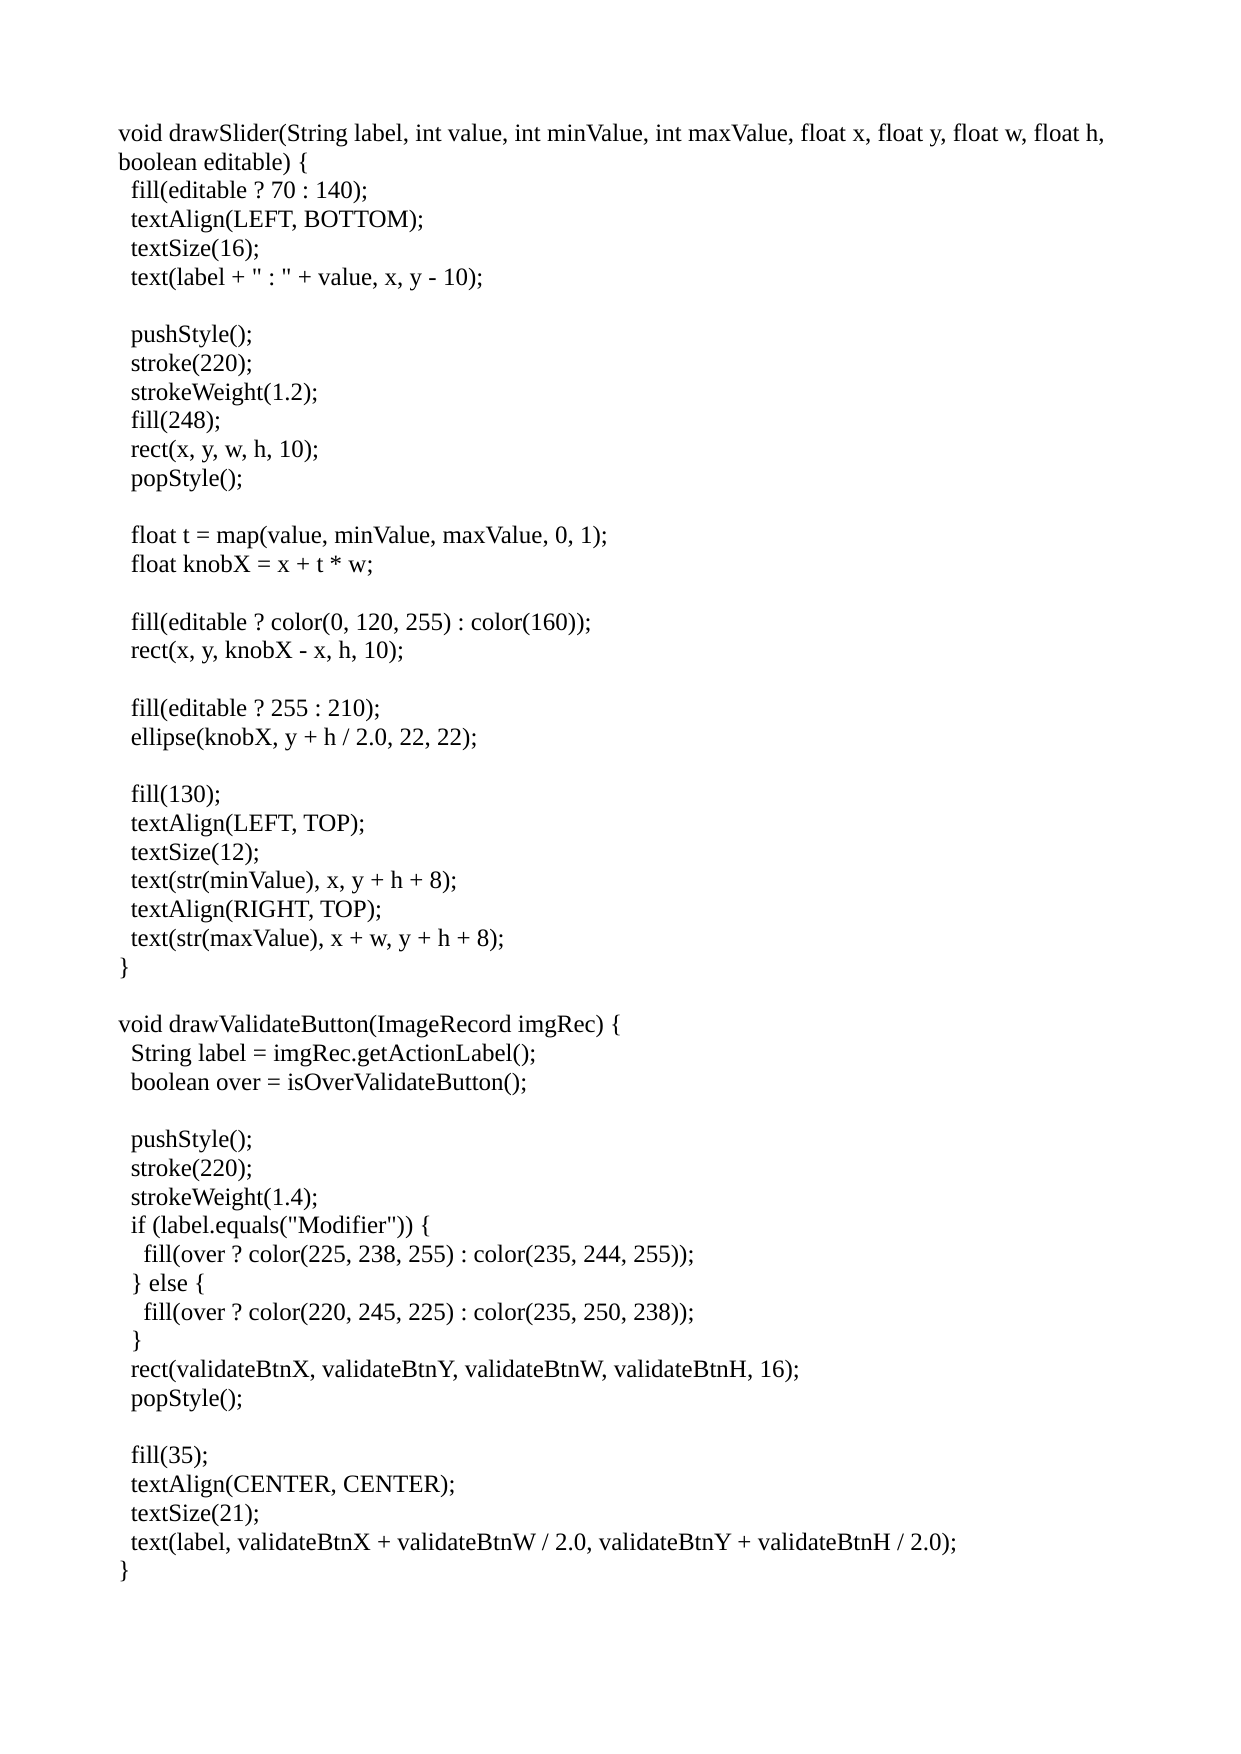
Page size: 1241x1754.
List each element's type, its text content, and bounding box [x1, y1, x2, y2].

text float t = map(value, minValue, maxValue, 0, 1); [118, 521, 1122, 549]
text fill(over ? color(225, 238, 255) : color(235, 244, 255)); [118, 1239, 1122, 1268]
text textAlign(CENTER, CENTER); [118, 1469, 1122, 1498]
text fill(248); [118, 406, 1122, 434]
text ellipse(knobX, y + h / 2.0, 22, 22); [118, 722, 1122, 751]
text text(label + " : " + value, x, y - 10); [118, 262, 1122, 291]
text fill(130); [118, 779, 1122, 808]
text text(label, validateBtnX + validateBtnW / 2.0, validateBtnY + validateBtnH / 2.0); [118, 1527, 1122, 1556]
text popStyle(); [118, 463, 1122, 492]
text text(str(maxValue), x + w, y + h + 8); [118, 923, 1122, 952]
text void drawSlider(String label, int value, int minValue, int maxValue, float x, float y, float w, float h, boolean editable) { [118, 118, 1122, 176]
text rect(validateBtnX, validateBtnY, validateBtnW, validateBtnH, 16); [118, 1354, 1122, 1383]
text String label = imgRec.getActionLabel(); [118, 1038, 1122, 1067]
text fill(editable ? color(0, 120, 255) : color(160)); [118, 607, 1122, 636]
text textAlign(RIGHT, TOP); [118, 894, 1122, 923]
text } [118, 1556, 1122, 1584]
text stroke(220); [118, 1153, 1122, 1182]
text rect(x, y, knobX - x, h, 10); [118, 636, 1122, 664]
text rect(x, y, w, h, 10); [118, 434, 1122, 463]
text textAlign(LEFT, BOTTOM); [118, 204, 1122, 233]
text strokeWeight(1.4); [118, 1182, 1122, 1211]
text textAlign(LEFT, TOP); [118, 808, 1122, 837]
text fill(over ? color(220, 245, 225) : color(235, 250, 238)); [118, 1297, 1122, 1326]
text boolean over = isOverValidateButton(); [118, 1067, 1122, 1096]
text pushStyle(); [118, 1124, 1122, 1153]
text if (label.equals("Modifier")) { [118, 1211, 1122, 1239]
text textSize(21); [118, 1498, 1122, 1527]
text void drawValidateButton(ImageRecord imgRec) { [118, 1009, 1122, 1038]
text } else { [118, 1268, 1122, 1297]
text textSize(16); [118, 233, 1122, 262]
text pushStyle(); [118, 319, 1122, 348]
text popStyle(); [118, 1383, 1122, 1412]
text } [118, 952, 1122, 981]
text stroke(220); [118, 348, 1122, 377]
text text(str(minValue), x, y + h + 8); [118, 866, 1122, 894]
text } [118, 1326, 1122, 1354]
text fill(35); [118, 1441, 1122, 1469]
text textSize(12); [118, 837, 1122, 866]
text fill(editable ? 255 : 210); [118, 693, 1122, 722]
text fill(editable ? 70 : 140); [118, 176, 1122, 204]
text float knobX = x + t * w; [118, 549, 1122, 578]
text strokeWeight(1.2); [118, 377, 1122, 406]
